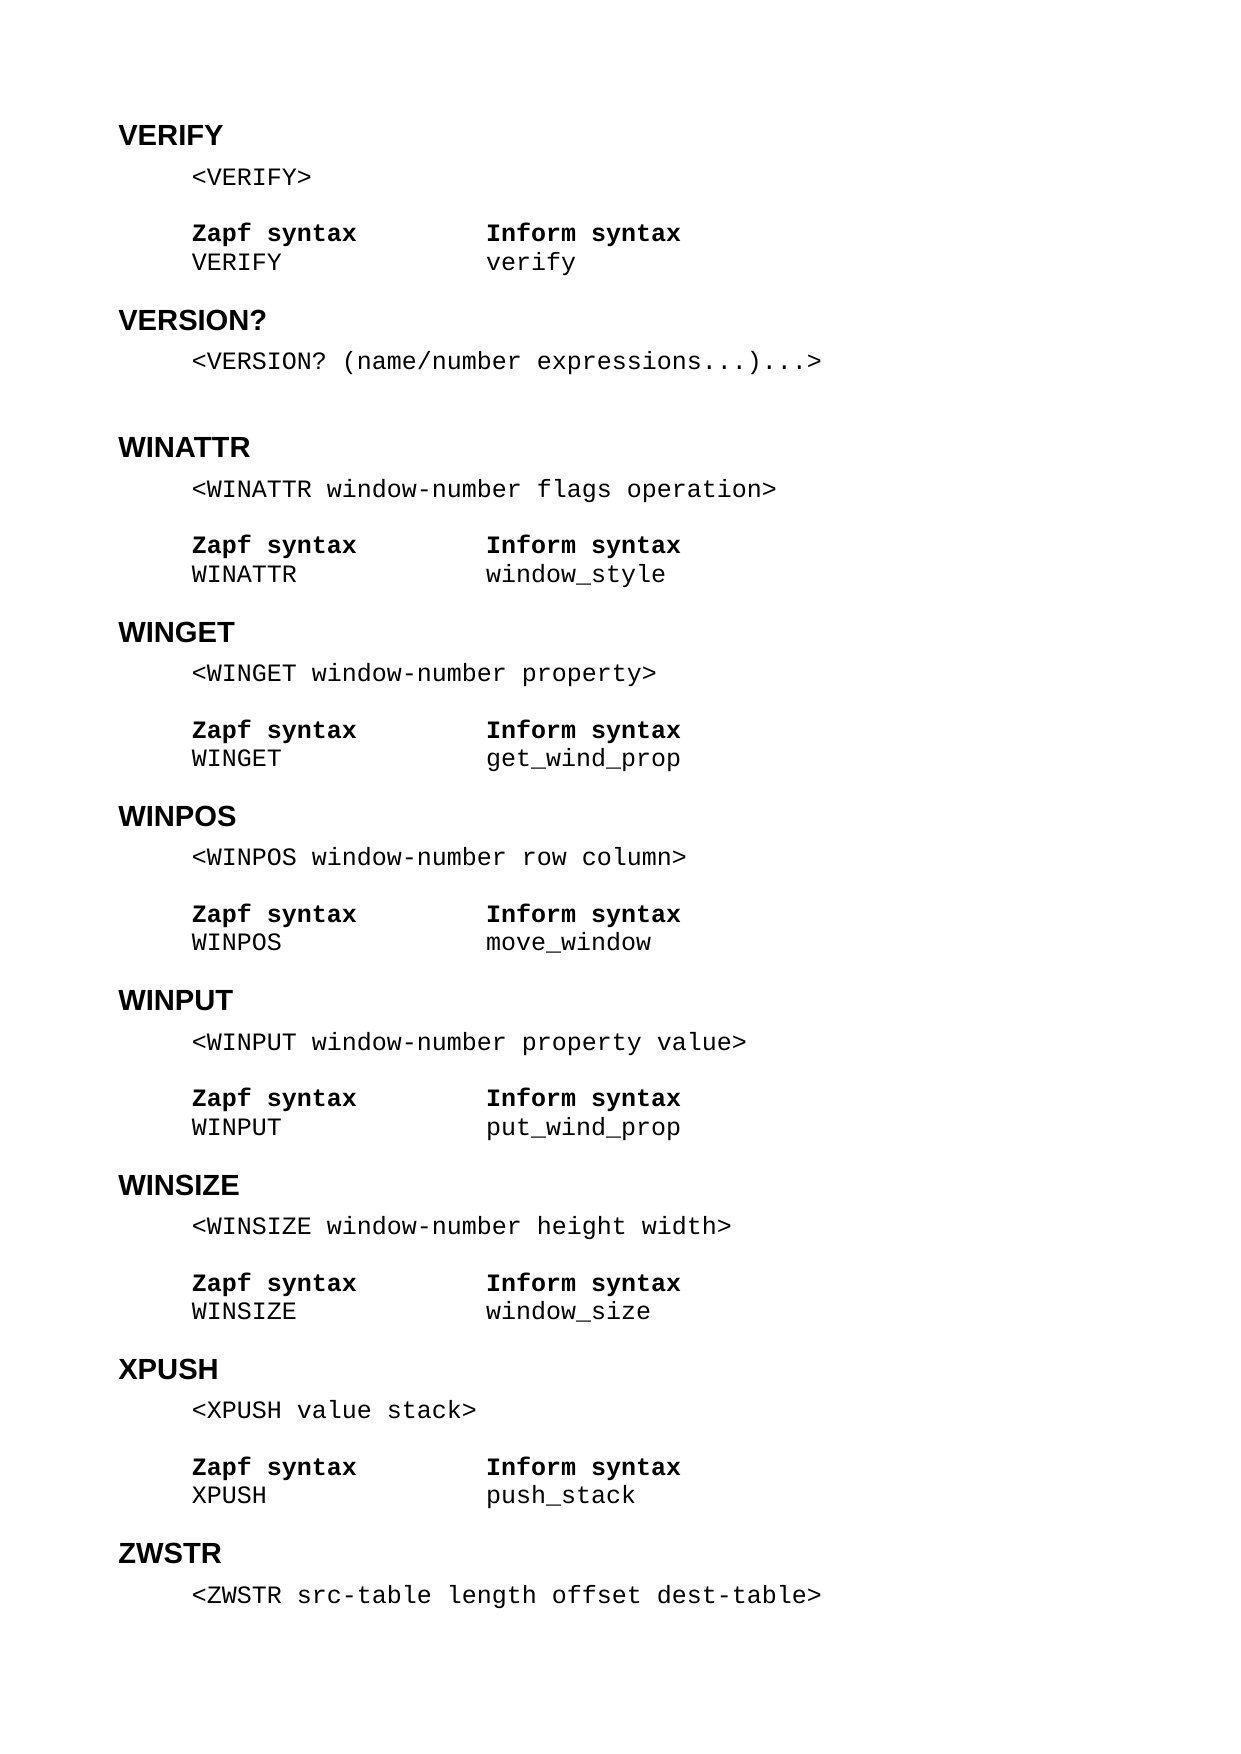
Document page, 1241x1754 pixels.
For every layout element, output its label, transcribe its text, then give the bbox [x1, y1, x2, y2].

text <WINPUT window-number property value> [192, 1029, 1122, 1058]
text <WINSIZE window-number height width> [192, 1214, 1122, 1242]
text Zapf syntax Inform syntax [192, 533, 1122, 561]
text Zapf syntax Inform syntax [192, 902, 1122, 930]
text Zapf syntax Inform syntax [192, 1455, 1122, 1483]
subtitle WINATTR [118, 430, 1122, 464]
text <VERSION? (name/number expressions...)...> [192, 348, 1122, 377]
text <WINPOS window-number row column> [192, 845, 1122, 873]
text <VERIFY> [192, 164, 1122, 192]
text WINGET get_wind_prop [192, 746, 1122, 774]
subtitle WINSIZE [118, 1168, 1122, 1201]
subtitle WINGET [118, 614, 1122, 648]
subtitle WINPOS [118, 799, 1122, 832]
subtitle WINPUT [118, 983, 1122, 1017]
subtitle XPUSH [118, 1352, 1122, 1386]
text <WINGET window-number property> [192, 661, 1122, 689]
text Zapf syntax Inform syntax [192, 1086, 1122, 1114]
subtitle VERIFY [118, 118, 1122, 152]
text <XPUSH value stack> [192, 1398, 1122, 1426]
text Zapf syntax Inform syntax [192, 221, 1122, 249]
text Zapf syntax Inform syntax [192, 717, 1122, 746]
text WINSIZE window_size [192, 1299, 1122, 1327]
subtitle VERSION? [118, 302, 1122, 336]
text <ZWSTR src-table length offset dest-table> [192, 1582, 1122, 1611]
text WINPUT put_wind_prop [192, 1114, 1122, 1143]
text VERIFY verify [192, 249, 1122, 277]
text <WINATTR window-number flags operation> [192, 476, 1122, 504]
subtitle ZWSTR [118, 1536, 1122, 1570]
text XPUSH push_stack [192, 1483, 1122, 1511]
text WINATTR window_style [192, 561, 1122, 589]
text Zapf syntax Inform syntax [192, 1270, 1122, 1299]
text WINPOS move_window [192, 930, 1122, 958]
